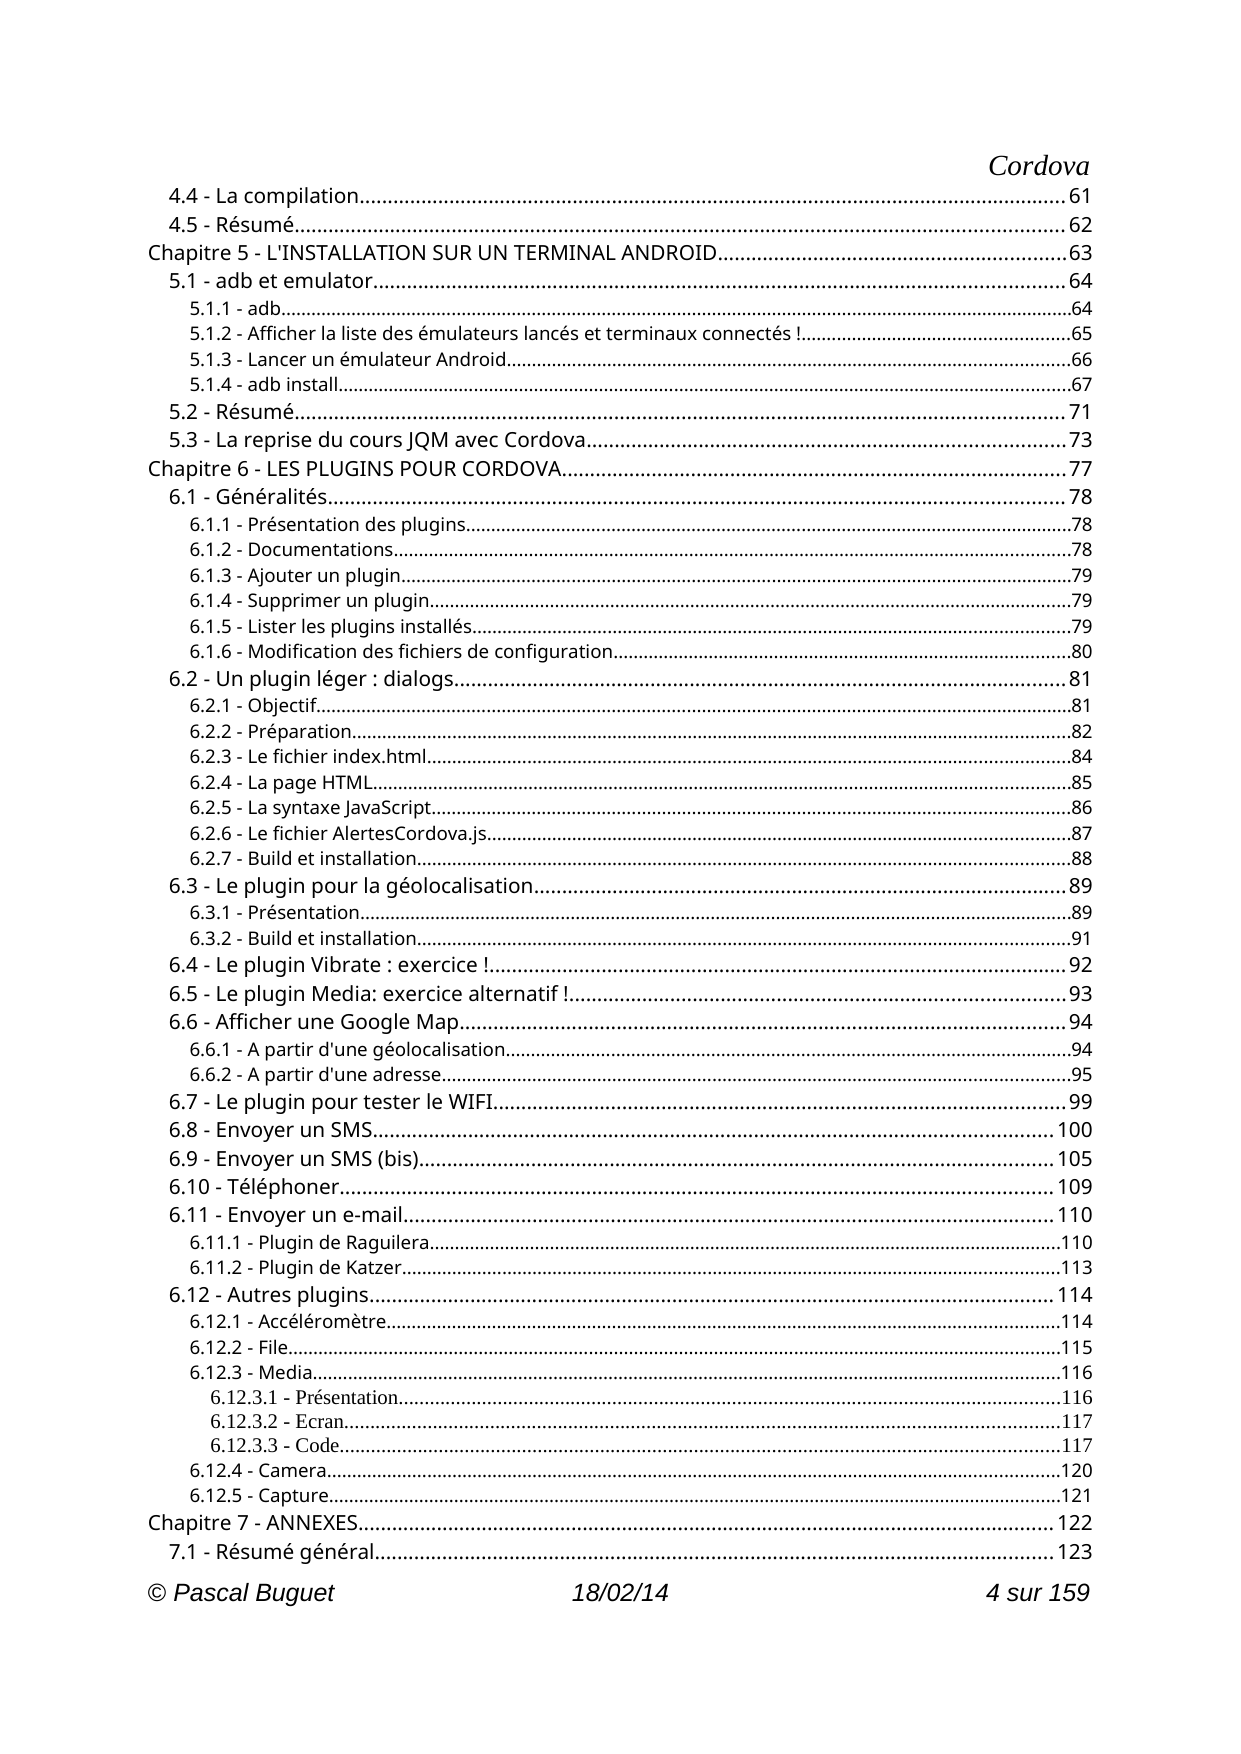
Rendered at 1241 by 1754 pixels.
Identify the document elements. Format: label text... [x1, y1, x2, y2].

text 6.4 - Le plugin Vibrate : exercice ! 92 [168, 951, 1092, 979]
text 6.2.4 - La page HTML 85 [189, 769, 1092, 794]
text 6.11.1 - Plugin de Raguilera 110 [189, 1229, 1092, 1254]
text Chapitre 5 - L'INSTALLATION SUR UN TERMINAL ANDROID 63 [148, 238, 1092, 267]
text 6.6 - Afficher une Google Map 94 [168, 1007, 1092, 1036]
text 6.11 - Envoyer un e-mail 110 [168, 1201, 1092, 1229]
text 6.10 - Téléphoner 109 [168, 1172, 1092, 1201]
text 6.12.2 - File 115 [189, 1334, 1092, 1359]
text 6.6.1 - A partir d'une géolocalisation 94 [189, 1036, 1092, 1061]
text 5.1.3 - Lancer un émulateur Android 66 [189, 346, 1092, 372]
text 5.1.1 - adb 64 [189, 295, 1092, 321]
text 6.3.1 - Présentation 89 [189, 899, 1092, 925]
text 6.2.6 - Le fichier AlertesCordova.js 87 [189, 820, 1092, 846]
text 5.1 - adb et emulator 64 [168, 267, 1092, 295]
text 6.6.2 - A partir d'une adresse 95 [189, 1061, 1092, 1087]
text 6.2.2 - Préparation 82 [189, 718, 1092, 743]
text 6.1.3 - Ajouter un plugin 79 [189, 562, 1092, 587]
text 6.1.5 - Lister les plugins installés 79 [189, 613, 1092, 638]
text 6.8 - Envoyer un SMS 100 [168, 1115, 1092, 1144]
text 6.3 - Le plugin pour la géolocalisation 89 [168, 871, 1092, 899]
text 5.1.2 - Afficher la liste des émulateurs lancés et terminaux connectés ! 65 [189, 321, 1092, 346]
text 6.1.4 - Supprimer un plugin 79 [189, 587, 1092, 613]
text Chapitre 7 - ANNEXES 122 [148, 1508, 1092, 1537]
text 6.12.5 - Capture 121 [189, 1483, 1092, 1508]
text 4.4 - La compilation 61 [168, 181, 1092, 210]
text 6.5 - Le plugin Media: exercice alternatif ! 93 [168, 979, 1092, 1007]
text 6.9 - Envoyer un SMS (bis) 105 [168, 1144, 1092, 1172]
text 6.2.3 - Le fichier index.html 84 [189, 743, 1092, 769]
text Chapitre 6 - LES PLUGINS POUR CORDOVA 77 [148, 454, 1092, 482]
text 6.12.3 - Media 116 [189, 1359, 1092, 1385]
text 4.5 - Résumé 62 [168, 210, 1092, 238]
text 6.12.1 - Accéléromètre 114 [189, 1308, 1092, 1334]
text 6.2.7 - Build et installation 88 [189, 846, 1092, 871]
text 6.12 - Autres plugins 114 [168, 1280, 1092, 1308]
text 5.3 - La reprise du cours JQM avec Cordova 73 [168, 426, 1092, 454]
text 7.1 - Résumé général 123 [168, 1537, 1092, 1565]
text 6.2.1 - Objectif 81 [189, 692, 1092, 718]
text 6.12.3.1 - Présentation 116 [210, 1385, 1092, 1409]
text 6.2 - Un plugin léger : dialogs 81 [168, 664, 1092, 692]
text 6.12.4 - Camera 120 [189, 1457, 1092, 1483]
text 6.11.2 - Plugin de Katzer 113 [189, 1254, 1092, 1280]
text 5.2 - Résumé 71 [168, 397, 1092, 426]
text 6.7 - Le plugin pour tester le WIFI 99 [168, 1087, 1092, 1115]
text 6.12.3.3 - Code 117 [210, 1433, 1092, 1457]
text 6.1.2 - Documentations 78 [189, 536, 1092, 562]
text 6.2.5 - La syntaxe JavaScript 86 [189, 794, 1092, 820]
text 6.1.1 - Présentation des plugins 78 [189, 511, 1092, 536]
text 6.3.2 - Build et installation 91 [189, 925, 1092, 951]
text 5.1.4 - adb install 67 [189, 372, 1092, 397]
text 6.12.3.2 - Ecran 117 [210, 1409, 1092, 1433]
text 6.1 - Généralités 78 [168, 482, 1092, 511]
text 6.1.6 - Modification des fichiers de configuration 80 [189, 638, 1092, 664]
